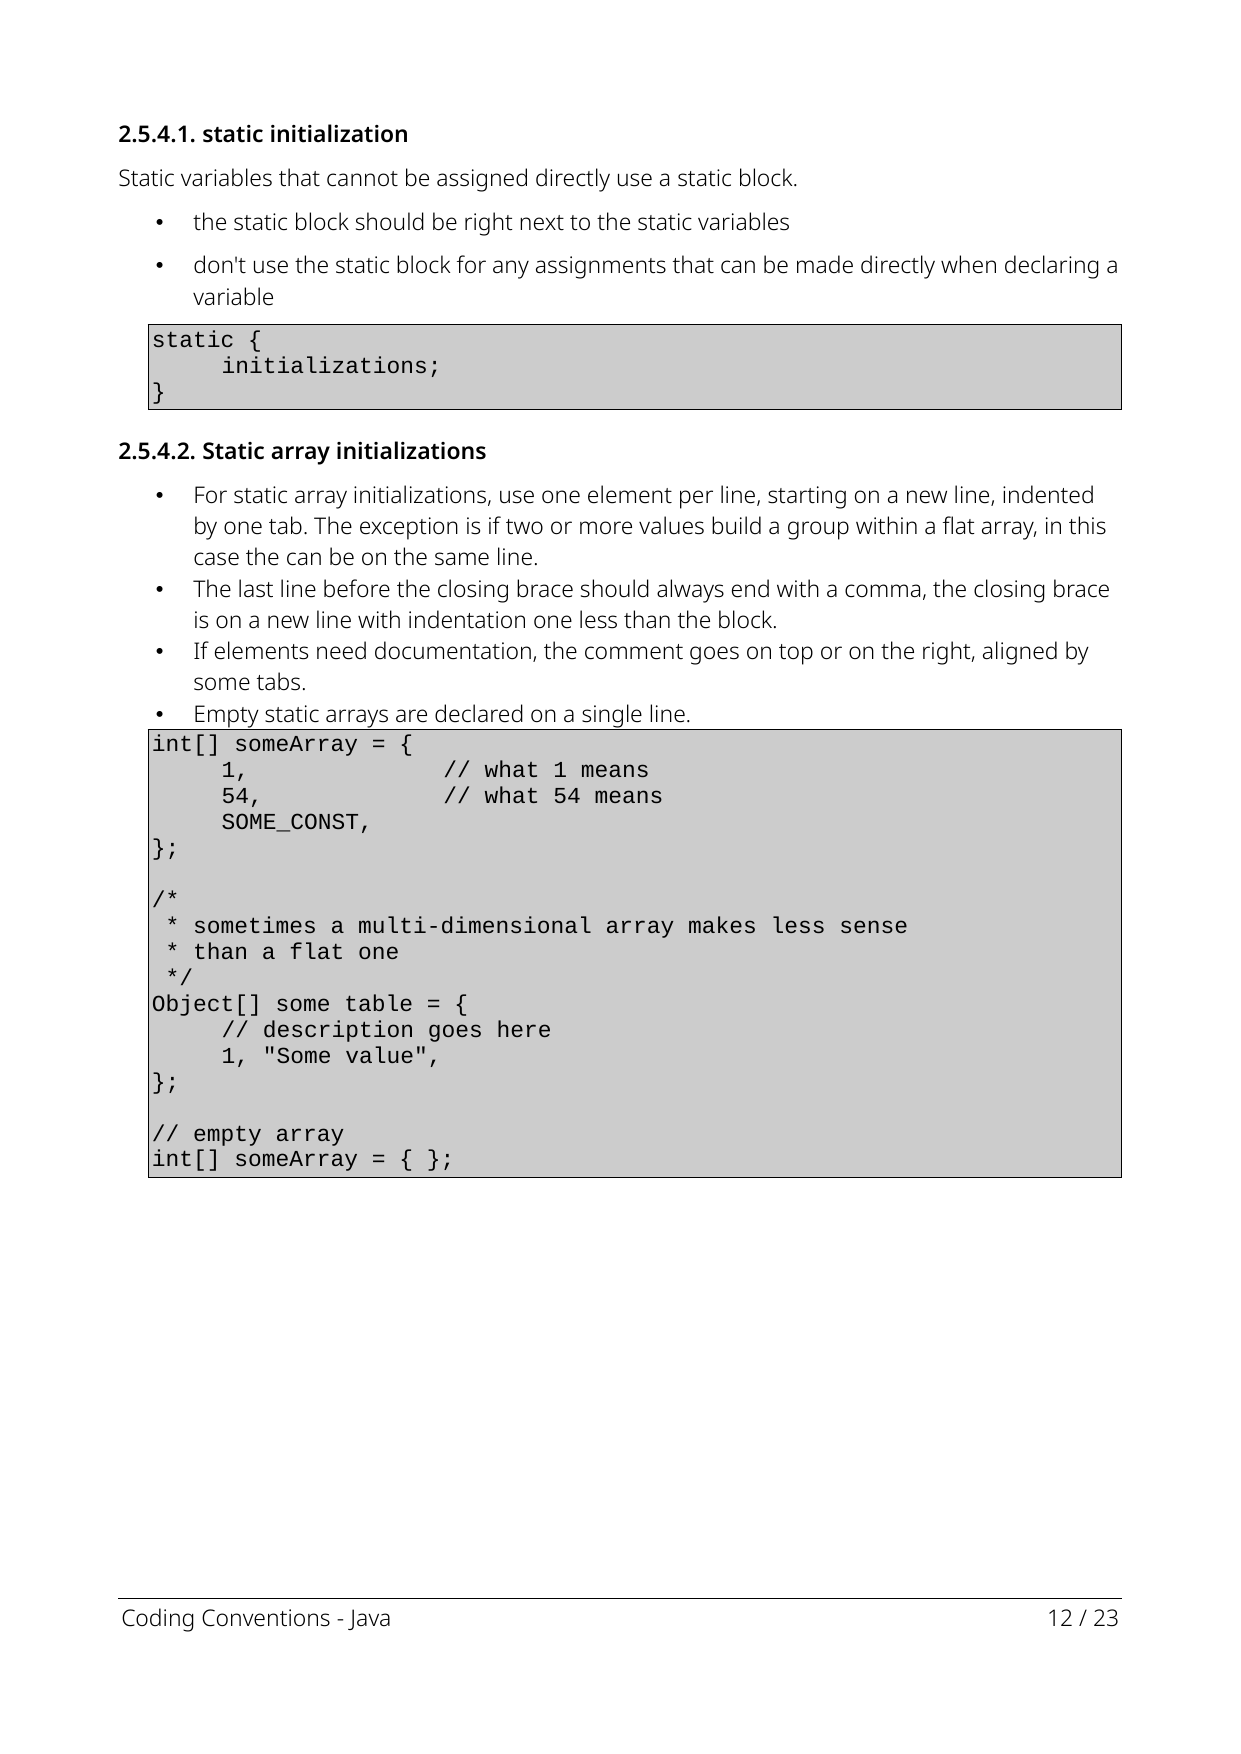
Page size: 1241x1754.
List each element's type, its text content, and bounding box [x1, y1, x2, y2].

text } [149, 376, 1121, 409]
text * than a flat one [149, 936, 1121, 962]
list For static array initializations, use one element per line, starting on a new line, indented by one tab. The exception is if two or more values build a group within a flat array, in this case the can be on the same line. [156, 479, 1122, 573]
text initializations; [149, 350, 1121, 376]
subtitle static initialization [118, 118, 1122, 149]
list the static block should be right next to the static variables [156, 206, 1122, 237]
text /* [149, 884, 1121, 910]
text 54, // what 54 means [149, 781, 1121, 807]
text int[] someArray = { }; [149, 1144, 1121, 1177]
text // empty array [149, 1118, 1121, 1144]
list Empty static arrays are declared on a single line. [156, 698, 1122, 729]
list don't use the static block for any assignments that can be made directly when declaring a variable [156, 249, 1122, 312]
text }; [149, 833, 1121, 858]
text * sometimes a multi-dimensional array makes less sense [149, 910, 1121, 936]
text Object[] some table = { [149, 988, 1121, 1014]
text static { [149, 325, 1121, 350]
text Static variables that cannot be assigned directly use a static block. [118, 162, 1122, 193]
subtitle Static array initializations [118, 435, 1122, 466]
text int[] someArray = { [149, 730, 1121, 755]
text 1, "Some value", [149, 1040, 1121, 1066]
list The last line before the closing brace should always end with a comma, the closing brace is on a new line with indentation one less than the block. [156, 573, 1122, 635]
text SOME_CONST, [149, 807, 1121, 833]
text 1, // what 1 means [149, 755, 1121, 781]
text */ [149, 962, 1121, 988]
text // description goes here [149, 1014, 1121, 1040]
text }; [149, 1066, 1121, 1092]
list If elements need documentation, the comment goes on top or on the right, aligned by some tabs. [156, 635, 1122, 698]
